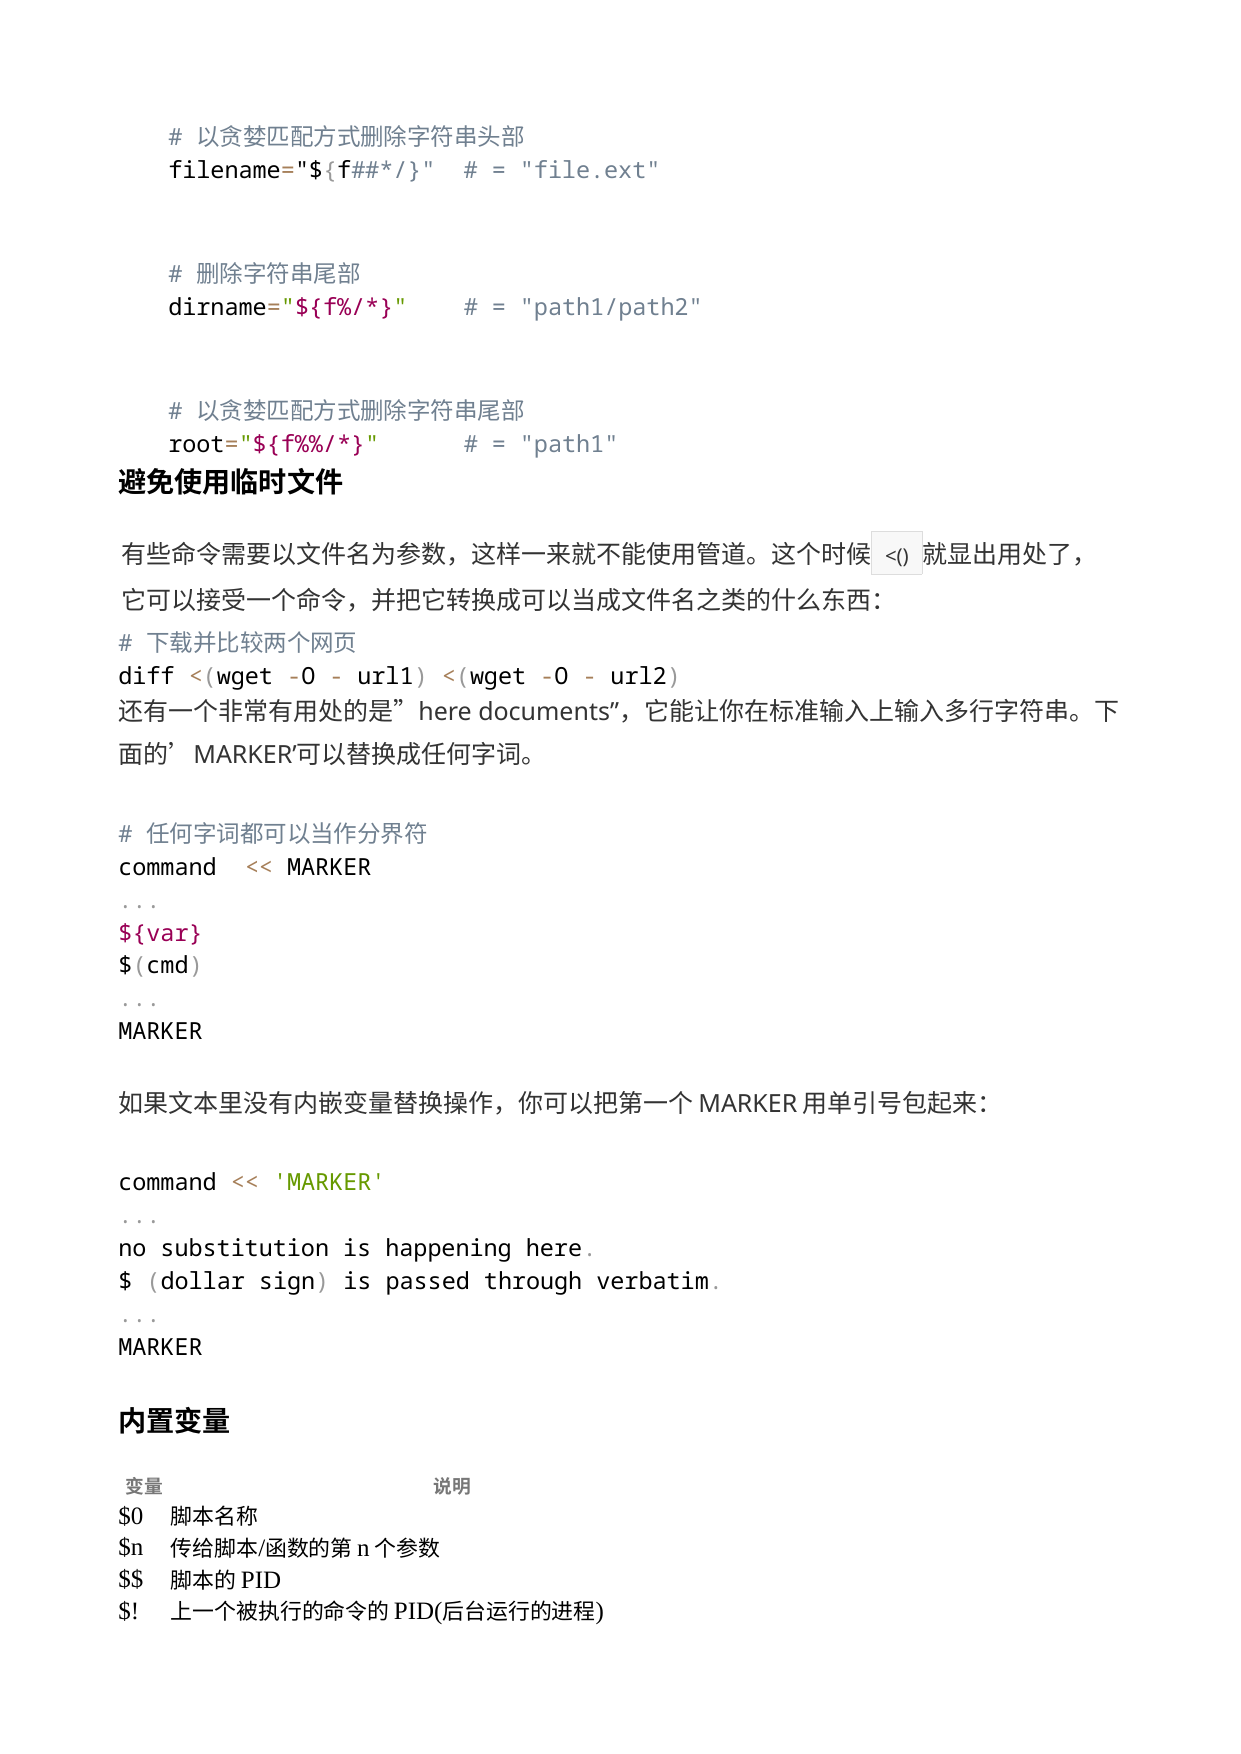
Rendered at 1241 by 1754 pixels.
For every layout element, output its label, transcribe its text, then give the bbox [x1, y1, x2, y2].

table_cell $! [118, 1594, 171, 1626]
text # 以贪婪匹配方式删除字符串尾部 [118, 392, 1122, 427]
subtitle 内置变量 [118, 1399, 1122, 1440]
table_cell $$ [118, 1563, 171, 1594]
text ... [118, 1198, 1122, 1231]
text $(cmd) [118, 948, 1122, 981]
text MARKER [118, 1014, 1122, 1046]
subtitle 避免使用临时文件 [118, 459, 1122, 500]
text diff <(wget -O - url1) <(wget -O - url2) [118, 658, 1122, 691]
text $ (dollar sign) is passed through verbatim. [118, 1263, 1122, 1296]
text MARKER [118, 1329, 1122, 1362]
text ${var} [118, 915, 1122, 948]
text command << MARKER [118, 849, 1122, 882]
text command << 'MARKER' [118, 1165, 1122, 1198]
text no substitution is happening here. [118, 1231, 1122, 1263]
text 有些命令需要以文件名为参数，这样一来就不能使用管道。这个时候 <() 就显出用处了，它可以接受一个命令，并把它转换成可以当成文件名之类的什么东西： [121, 531, 1119, 617]
text # 以贪婪匹配方式删除字符串头部 [118, 118, 1122, 152]
table_cell 脚本名称 [171, 1499, 733, 1531]
text root="${f%%/*}" # = "path1" [118, 427, 1122, 459]
text filename="${f##*/}" # = "file.ext" [118, 152, 1122, 185]
text # 下载并比较两个网页 [118, 624, 1122, 658]
table_cell 传给脚本/函数的第n个参数 [171, 1531, 733, 1563]
text 还有一个非常有用处的是”here documents”，它能让你在标准输入上输入多行字符串。下面的’MARKER’可以替换成任何字词。 [118, 691, 1122, 771]
table_cell 上一个被执行的命令的PID(后台运行的进程) [171, 1594, 733, 1626]
text ... [118, 882, 1122, 915]
table_cell $0 [118, 1499, 171, 1531]
table_cell $n [118, 1531, 171, 1563]
table_header 说明 [171, 1471, 733, 1499]
text 如果文本里没有内嵌变量替换操作，你可以把第一个MARKER用单引号包起来： [118, 1084, 1122, 1120]
text ... [118, 1296, 1122, 1329]
table_header 变量 [118, 1471, 171, 1499]
text # 删除字符串尾部 [118, 255, 1122, 289]
text dirname="${f%/*}" # = "path1/path2" [118, 289, 1122, 322]
table_cell 脚本的PID [171, 1563, 733, 1594]
text # 任何字词都可以当作分界符 [118, 816, 1122, 849]
text ... [118, 981, 1122, 1014]
